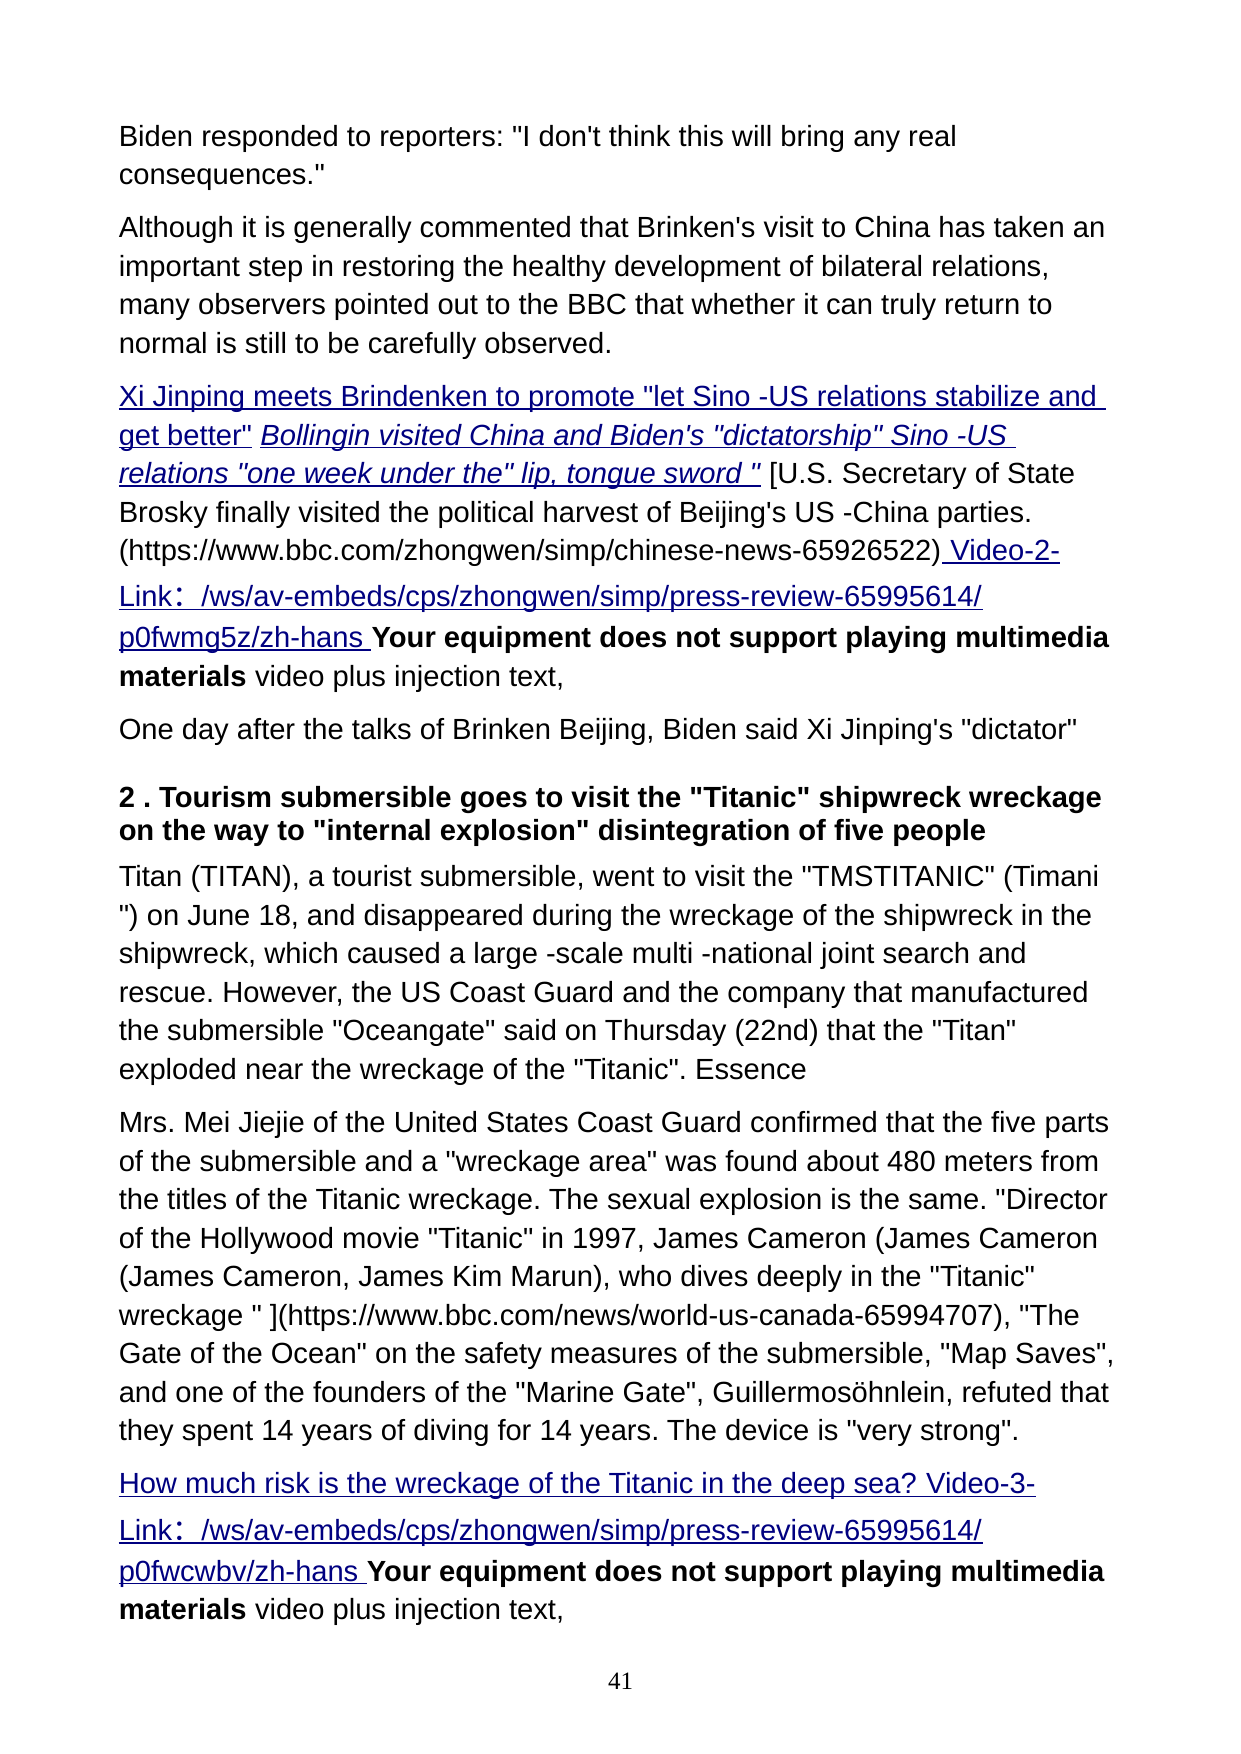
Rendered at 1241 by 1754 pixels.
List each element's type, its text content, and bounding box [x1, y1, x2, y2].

text Titan (TITAN), a tourist submersible, went to visit the "TMSTITANIC" (Timani ") on June 18, and disappeared during the wreckage of the shipwreck in the shipwreck, which caused a large -scale multi -national joint search and rescue. However, the US Coast Guard and the company that manufactured the submersible "Oceangate" said on Thursday (22nd) that the "Titan" exploded near the wreckage of the "Titanic". Essence [118, 859, 1122, 1085]
text Biden responded to reporters: "I don't think this will bring any real consequences." [118, 118, 1122, 191]
text Although it is generally commented that Brinken's visit to China has taken an important step in restoring the healthy development of bilateral relations, many observers pointed out to the BBC that whether it can truly return to normal is still to be carefully observed. [118, 210, 1122, 359]
text One day after the talks of Brinken Beijing, Biden said Xi Jinping's "dictator" [118, 712, 1122, 745]
text Mrs. Mei Jiejie of the United States Coast Guard confirmed that the five parts of the submersible and a "wreckage area" was found about 480 meters from the titles of the Titanic wreckage. The sexual explosion is the same. "Director of the Hollywood movie "Titanic" in 1997, James Cameron (James Cameron (James Cameron, James Kim Marun), who dives deeply in the "Titanic" wreckage " ](https://www.bbc.com/news/world-us-canada-65994707), "The Gate of the Ocean" on the safety measures of the submersible, "Map Saves", and one of the founders of the "Marine Gate", Guillermosöhnlein, refuted that they spent 14 years of diving for 14 years. The device is "very strong". [118, 1105, 1122, 1447]
text Xi Jinping meets Brindenken to promote "let Sino -US relations stabilize and get better" Bollingin visited China and Biden's "dictatorship" Sino -US relations "one week under the" lip, tongue sword " [U.S. Secretary of State Brosky finally visited the political harvest of Beijing's US -China parties.(https://www.bbc.com/zhongwen/simp/chinese-news-65926522) Video-2-Link：/ws/av-embeds/cps/zhongwen/simp/press-review-65995614/p0fwmg5z/zh-hans Your equipment does not support playing multimedia materials video plus injection text, [118, 379, 1122, 692]
text How much risk is the wreckage of the Titanic in the deep sea? Video-3-Link：/ws/av-embeds/cps/zhongwen/simp/press-review-65995614/p0fwcwbv/zh-hans Your equipment does not support playing multimedia materials video plus injection text, [118, 1466, 1122, 1626]
subtitle 2 . Tourism submersible goes to visit the "Titanic" shipwreck wreckage on the way to "internal explosion" disintegration of five people [118, 779, 1122, 847]
